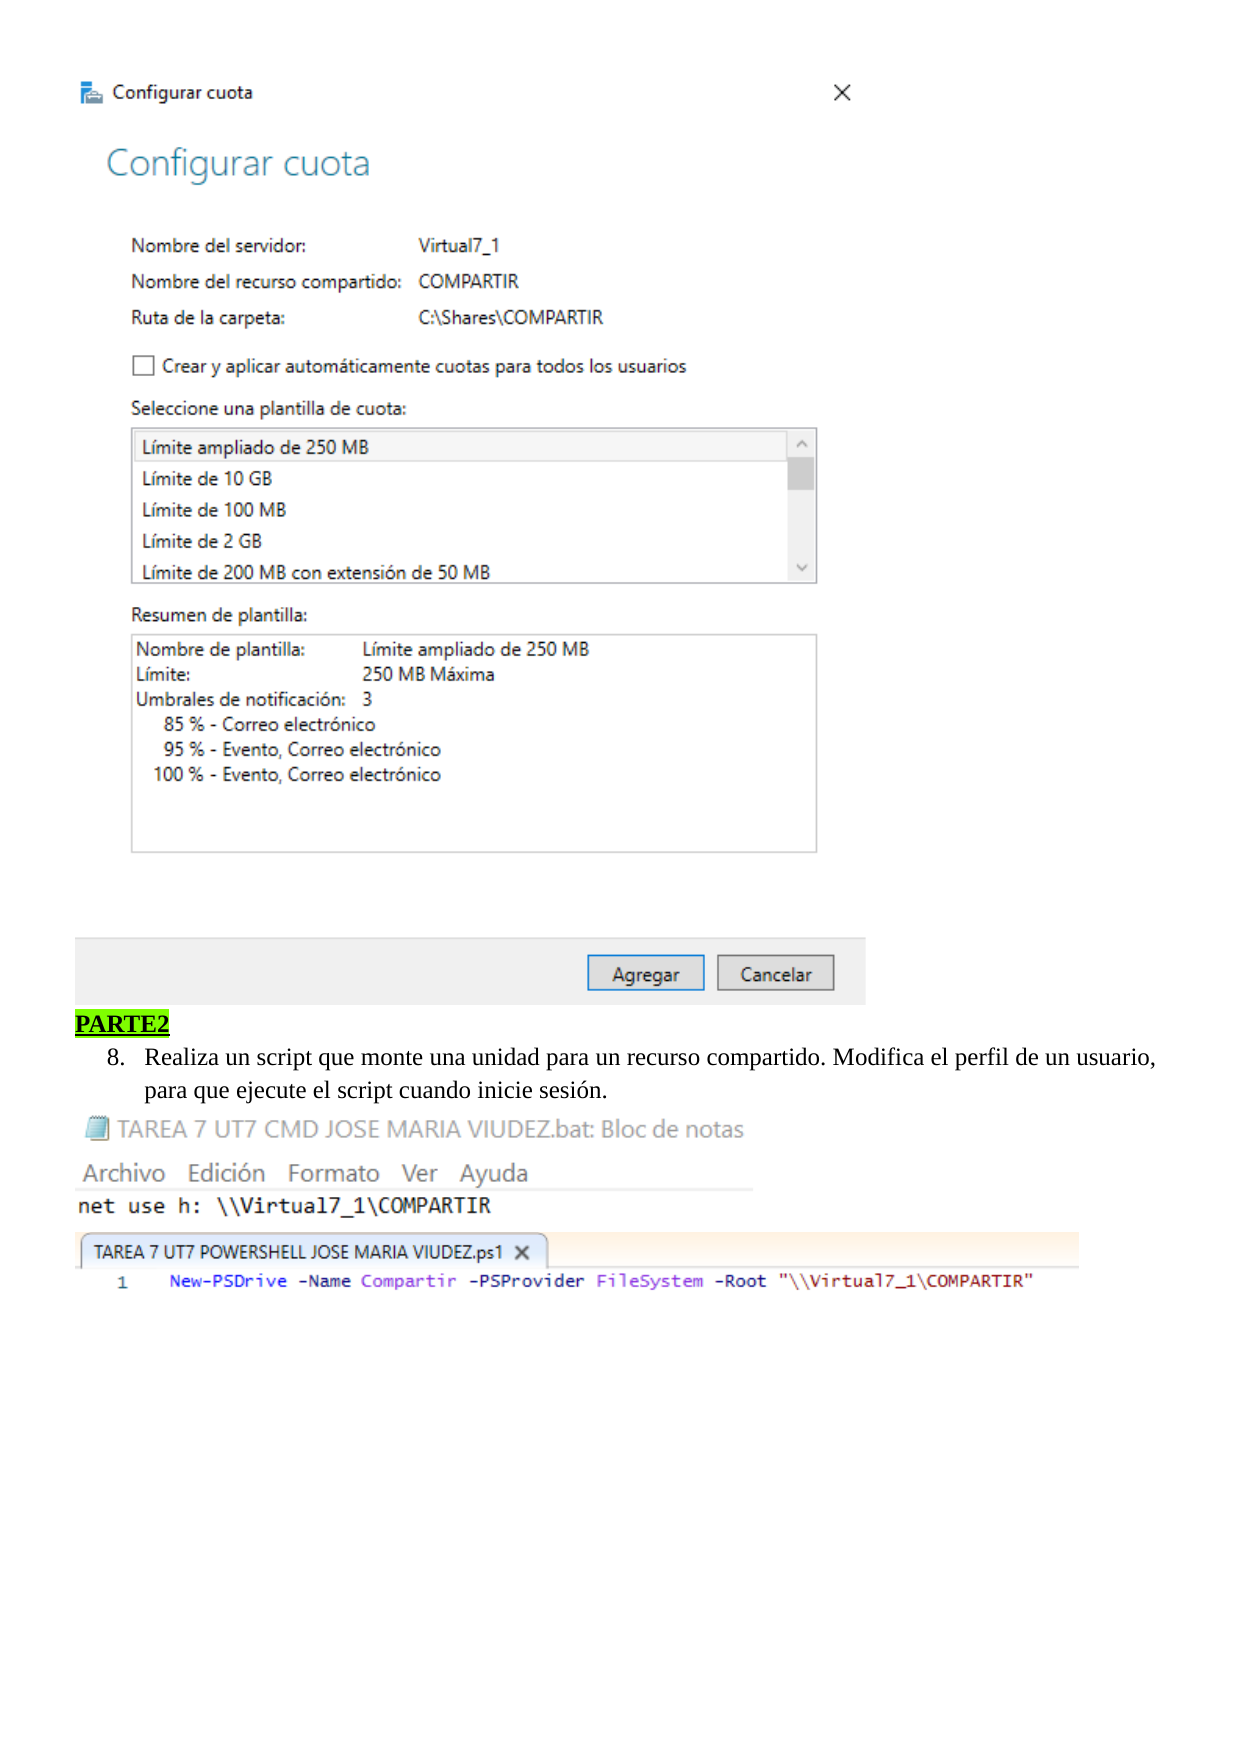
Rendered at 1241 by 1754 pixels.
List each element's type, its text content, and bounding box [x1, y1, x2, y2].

text PARTE2 [75, 1009, 1165, 1038]
list Realiza un script que monte una unidad para un recurso compartido. Modifica el perfil de un usuario, para que ejecute el script cuando inicie sesión. [107, 1042, 1165, 1104]
